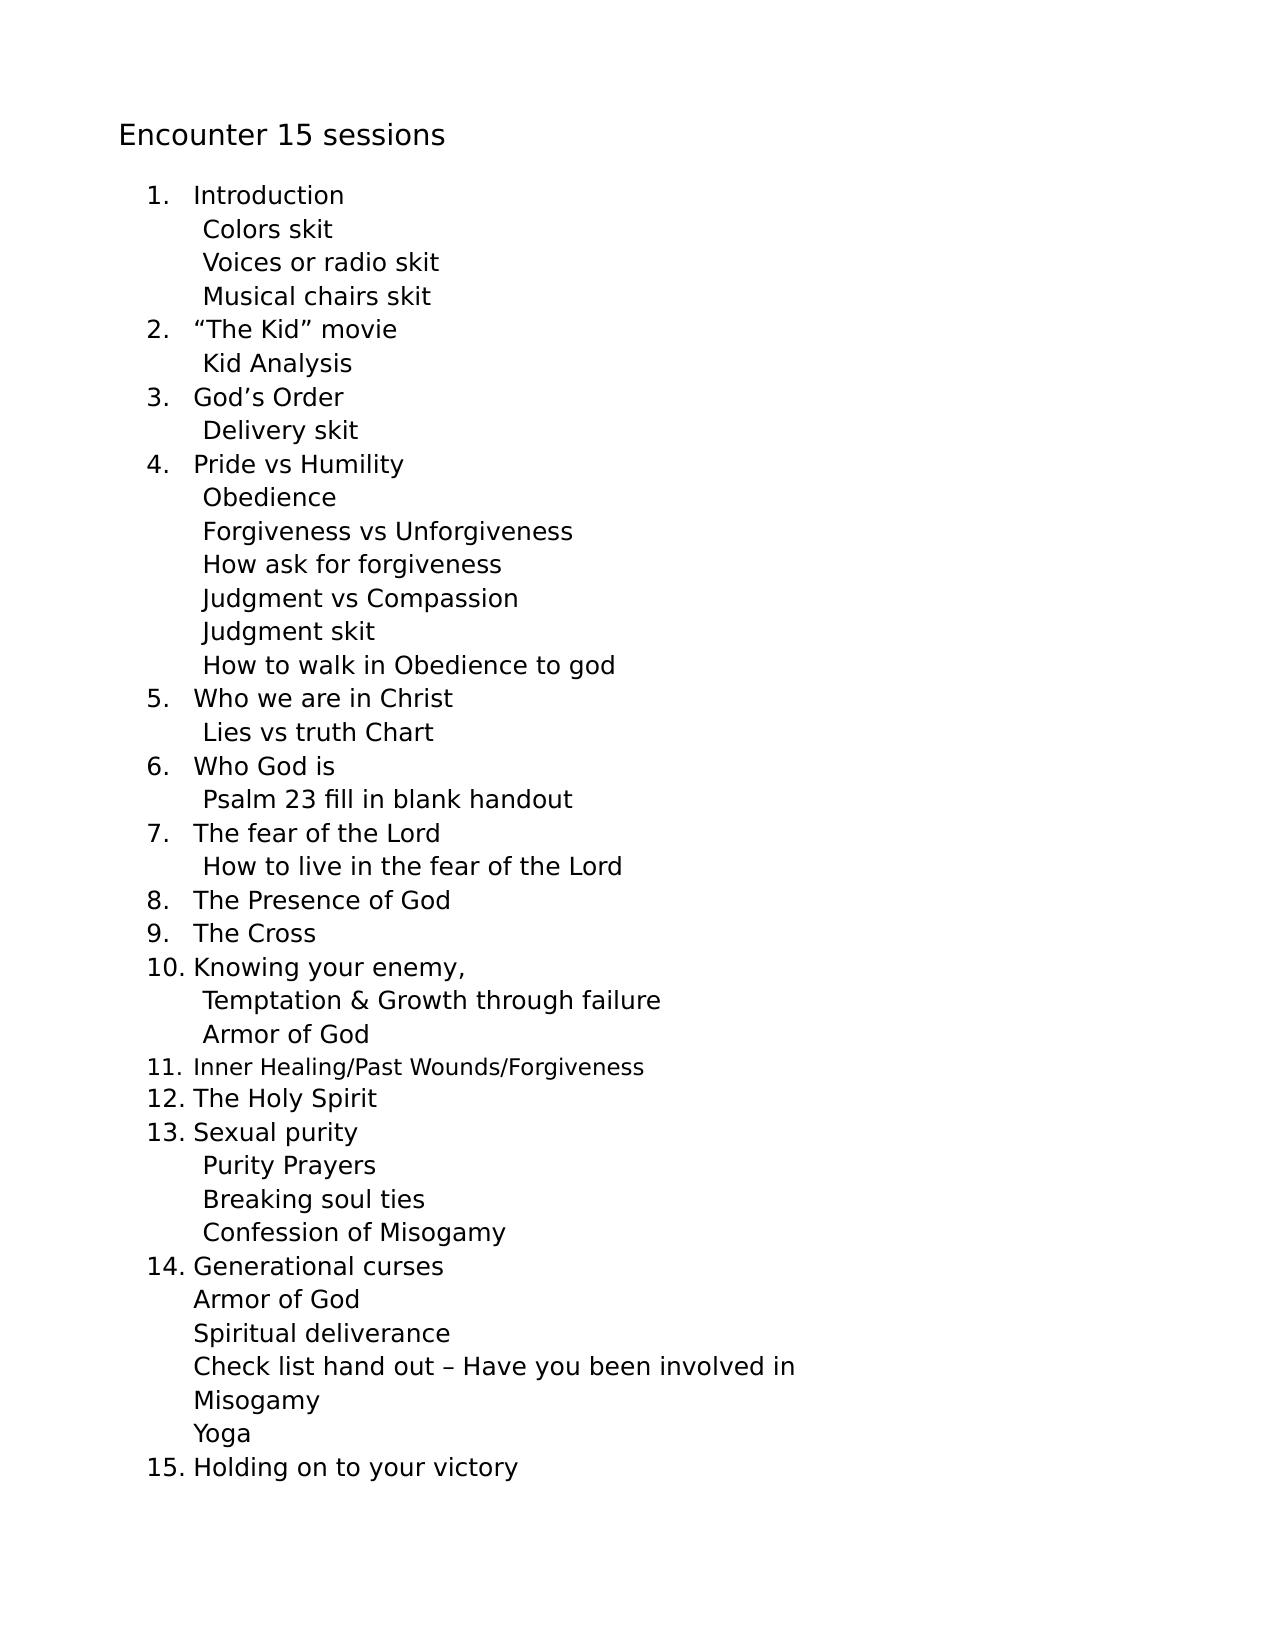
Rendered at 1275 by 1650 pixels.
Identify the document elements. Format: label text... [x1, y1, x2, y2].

list Kid Analysis [146, 349, 1157, 378]
list The Presence of God [146, 886, 1157, 915]
list Check list hand out – Have you been involved in [156, 1353, 1157, 1382]
list How to walk in Obedience to god [146, 651, 1157, 680]
list Judgment vs Compassion [146, 584, 1157, 613]
list How to live in the fear of the Lord [146, 852, 1157, 882]
list Misogamy [156, 1386, 1157, 1415]
list Psalm 23 fill in blank handout [146, 785, 1157, 814]
list Armor of God [146, 1020, 1157, 1049]
list Armor of God [156, 1286, 1157, 1315]
list Who we are in Christ [146, 685, 1157, 714]
list Knowing your enemy, [146, 953, 1157, 982]
list Yoga [156, 1420, 1157, 1449]
list The Holy Spirit [146, 1084, 1157, 1113]
list Temptation & Growth through failure [146, 987, 1157, 1016]
list Generational curses [146, 1252, 1157, 1281]
list Purity Prayers [146, 1151, 1157, 1181]
list Breaking soul ties [146, 1185, 1157, 1214]
list The Cross [146, 919, 1157, 949]
list Judgment skit [146, 618, 1157, 647]
list The fear of the Lord [146, 819, 1157, 848]
list “The Kid” movie [146, 316, 1157, 345]
list Forgiveness vs Unforgiveness [146, 517, 1157, 546]
list Introduction [146, 182, 1157, 211]
list Inner Healing/Past Wounds/Forgiveness [146, 1054, 1157, 1080]
list Colors skit [146, 215, 1157, 244]
list Voices or radio skit [146, 249, 1157, 278]
list How ask for forgiveness [146, 551, 1157, 580]
list Lies vs truth Chart [146, 718, 1157, 747]
list Musical chairs skit [146, 282, 1157, 311]
list God’s Order [146, 383, 1157, 412]
list Delivery skit [146, 416, 1157, 446]
list Confession of Misogamy [146, 1218, 1157, 1248]
list Pride vs Humility [146, 450, 1157, 479]
list Obedience [146, 483, 1157, 513]
list Holding on to your victory [146, 1453, 1157, 1482]
list Sexual purity [146, 1118, 1157, 1147]
list Spiritual deliverance [156, 1319, 1157, 1348]
list Who God is [146, 752, 1157, 781]
